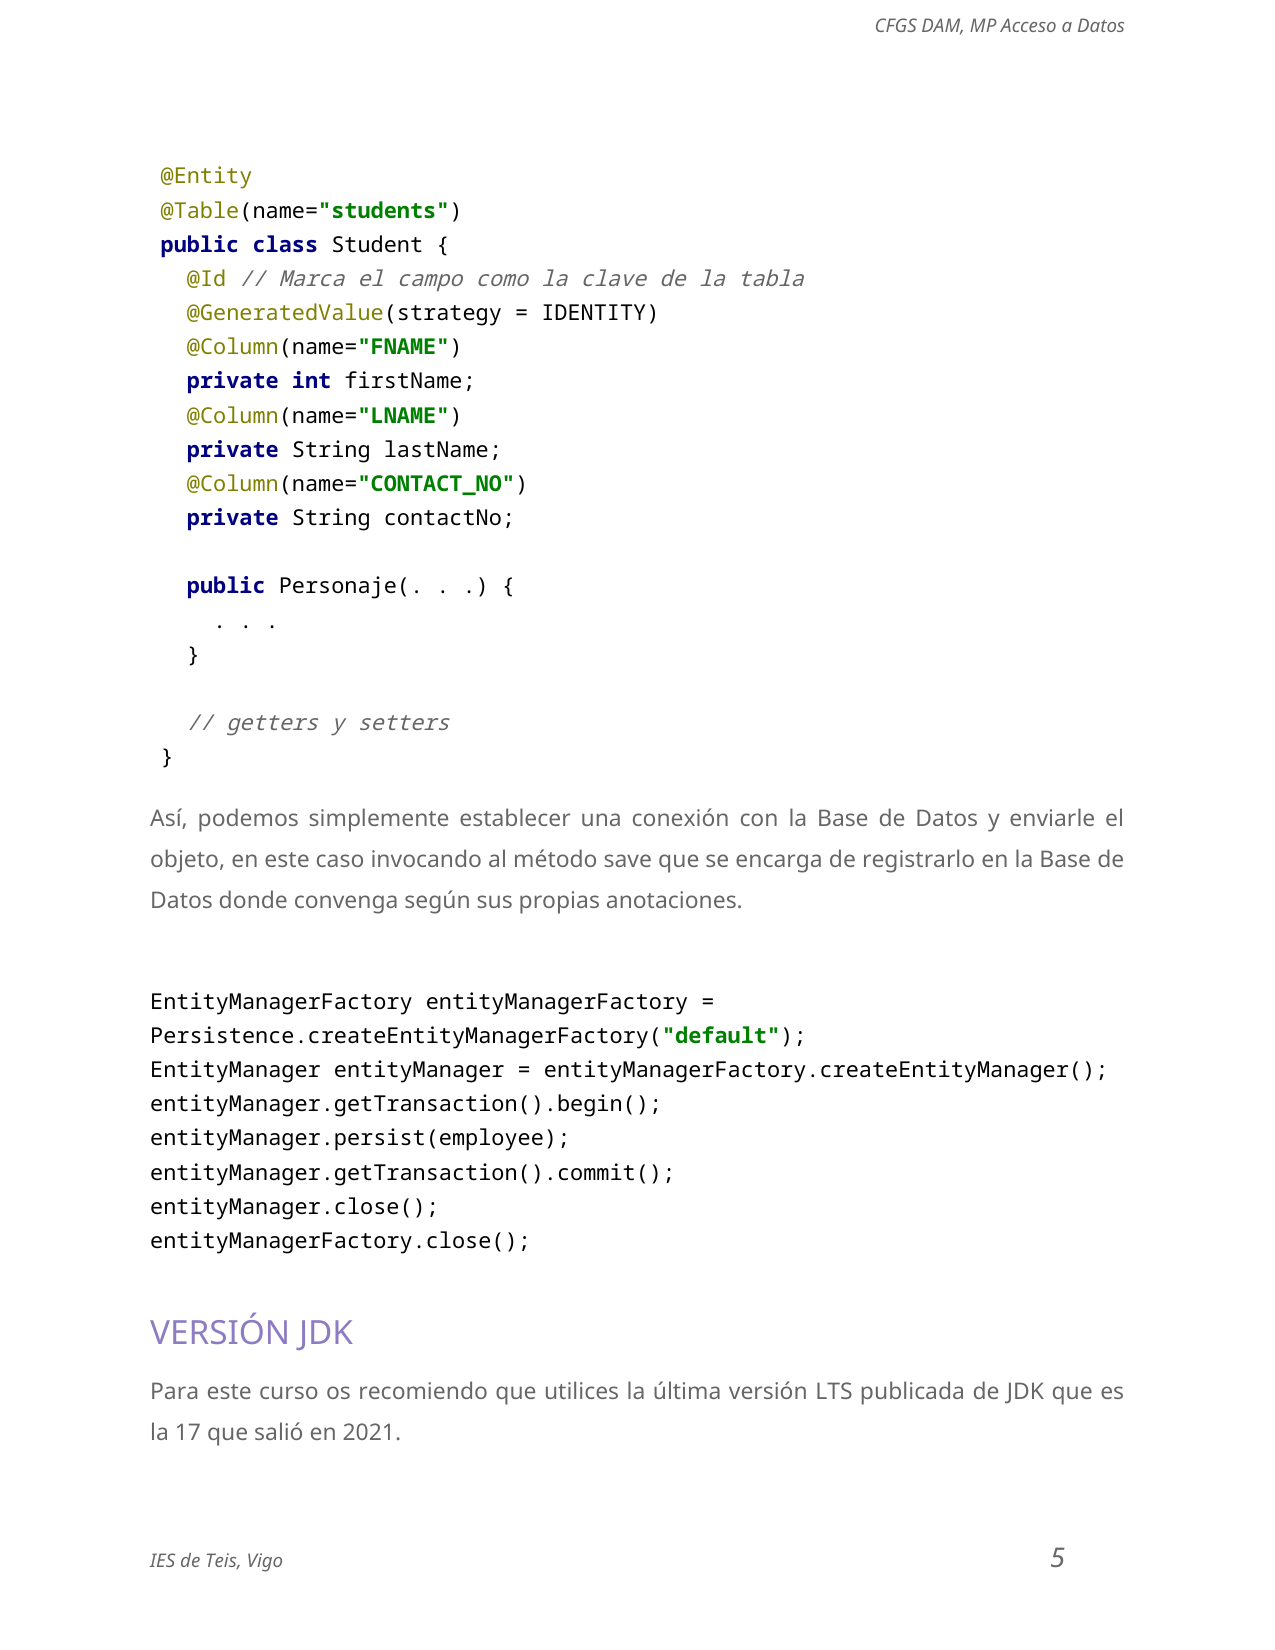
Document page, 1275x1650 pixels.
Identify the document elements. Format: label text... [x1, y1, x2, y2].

text EntityManagerFactory entityManagerFactory = Persistence.createEntityManagerFactory("default"); [150, 986, 1125, 1049]
text entityManagerFactory.close(); [150, 1225, 1125, 1254]
text entityManager.getTransaction().begin(); [150, 1088, 1125, 1118]
text EntityManager entityManager = entityManagerFactory.createEntityManager(); [150, 1054, 1125, 1084]
table_header @Entity @Table(name="students") public class Student { @Id // Marca el campo como la clave de la tabla @GeneratedValue(strategy = IDENTITY) @Column(name="FNAME") private int firstName; @Column(name="LNAME") private String lastName; @Column(name="CONTACT_NO") private String contactNo; public Personaje(. . .) { . . . } // getters y setters } [150, 150, 1125, 781]
text entityManager.getTransaction().commit(); [150, 1156, 1125, 1186]
text Así, podemos simplemente establecer una conexión con la Base de Datos y enviarle el objeto, en este caso invocando al método save que se encarga de registrarlo en la Base de Datos donde convenga según sus propias anotaciones. [150, 802, 1125, 915]
text entityManager.close(); [150, 1191, 1125, 1220]
text entityManager.persist(employee); [150, 1122, 1125, 1152]
subtitle VERSIÓN JDK [150, 1309, 1125, 1354]
text Para este curso os recomiendo que utilices la última versión LTS publicada de JDK que es la 17 que salió en 2021. [150, 1375, 1125, 1447]
